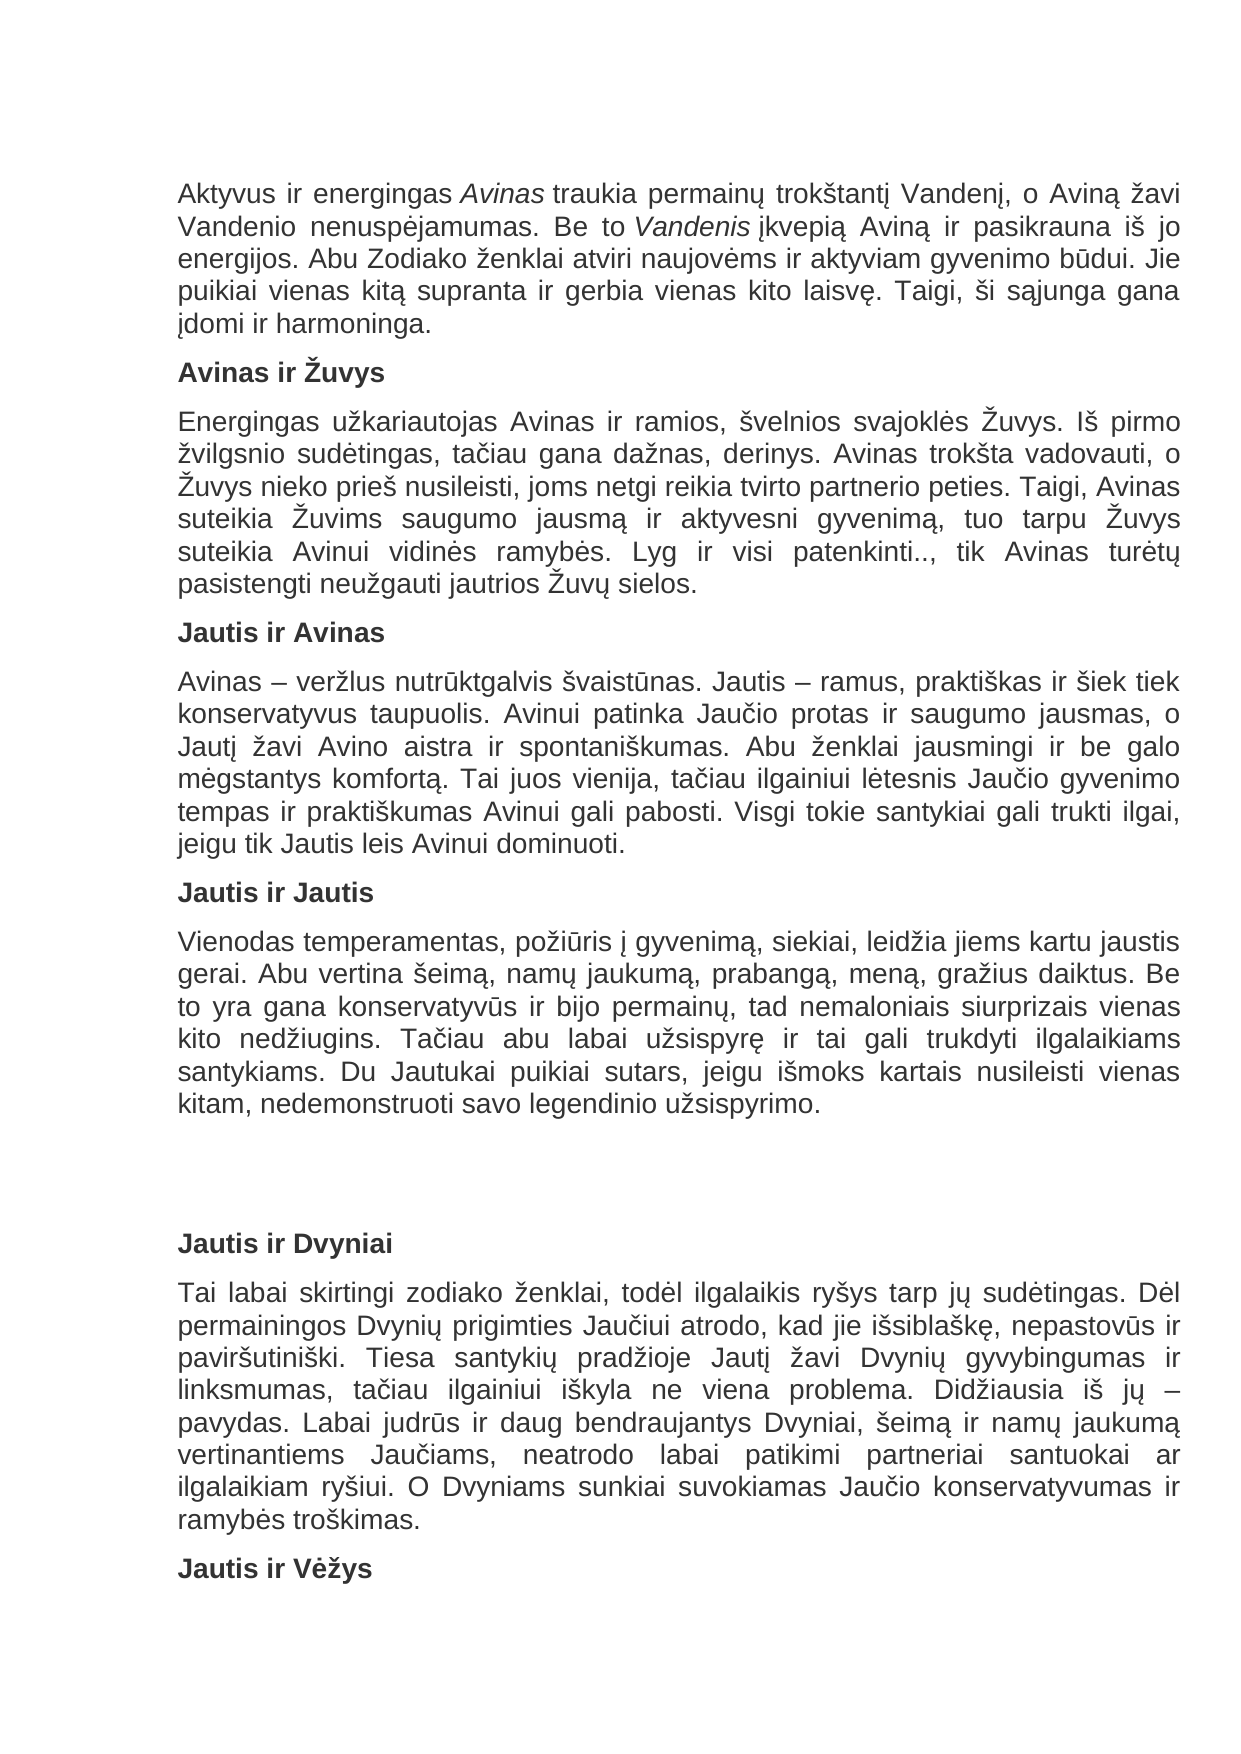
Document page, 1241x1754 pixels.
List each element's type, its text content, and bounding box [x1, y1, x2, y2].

text Jautis ir Dvyniai [177, 1227, 1181, 1259]
text Tai labai skirtingi zodiako ženklai, todėl ilgalaikis ryšys tarp jų sudėtingas. Dėl permainingos Dvynių prigimties Jaučiui atrodo, kad jie išsiblaškę, nepastovūs ir paviršutiniški. Tiesa santykių pradžioje Jautį žavi Dvynių gyvybingumas ir linksmumas, tačiau ilgainiui iškyla ne viena problema. Didžiausia iš jų – pavydas. Labai judrūs ir daug bendraujantys Dvyniai, šeimą ir namų jaukumą vertinantiems Jaučiams, neatrodo labai patikimi partneriai santuokai ar ilgalaikiam ryšiui. O Dvyniams sunkiai suvokiamas Jaučio konservatyvumas ir ramybės troškimas. [177, 1276, 1181, 1535]
text Jautis ir Avinas [177, 616, 1181, 648]
text Avinas – veržlus nutrūktgalvis švaistūnas. Jautis – ramus, praktiškas ir šiek tiek konservatyvus taupuolis. Avinui patinka Jaučio protas ir saugumo jausmas, o Jautį žavi Avino aistra ir spontaniškumas. Abu ženklai jausmingi ir be galo mėgstantys komfortą. Tai juos vienija, tačiau ilgainiui lėtesnis Jaučio gyvenimo tempas ir praktiškumas Avinui gali pabosti. Visgi tokie santykiai gali trukti ilgai, jeigu tik Jautis leis Avinui dominuoti. [177, 665, 1181, 859]
text Jautis ir Jautis [177, 876, 1181, 908]
text Aktyvus ir energingas Avinas traukia permainų trokštantį Vandenį, o Aviną žavi Vandenio nenuspėjamumas. Be to Vandenis įkvepią Aviną ir pasikrauna iš jo energijos. Abu Zodiako ženklai atviri naujovėms ir aktyviam gyvenimo būdui. Jie puikiai vienas kitą supranta ir gerbia vienas kito laisvę. Taigi, ši sąjunga gana įdomi ir harmoninga. [177, 177, 1181, 339]
text Jautis ir Vėžys [177, 1552, 1181, 1584]
text Avinas ir Žuvys [177, 356, 1181, 388]
text Energingas užkariautojas Avinas ir ramios, švelnios svajoklės Žuvys. Iš pirmo žvilgsnio sudėtingas, tačiau gana dažnas, derinys. Avinas trokšta vadovauti, o Žuvys nieko prieš nusileisti, joms netgi reikia tvirto partnerio peties. Taigi, Avinas suteikia Žuvims saugumo jausmą ir aktyvesni gyvenimą, tuo tarpu Žuvys suteikia Avinui vidinės ramybės. Lyg ir visi patenkinti.., tik Avinas turėtų pasistengti neužgauti jautrios Žuvų sielos. [177, 405, 1181, 599]
text Vienodas temperamentas, požiūris į gyvenimą, siekiai, leidžia jiems kartu jaustis gerai. Abu vertina šeimą, namų jaukumą, prabangą, meną, gražius daiktus. Be to yra gana konservatyvūs ir bijo permainų, tad nemaloniais siurprizais vienas kito nedžiugins. Tačiau abu labai užsispyrę ir tai gali trukdyti ilgalaikiams santykiams. Du Jautukai puikiai sutars, jeigu išmoks kartais nusileisti vienas kitam, nedemonstruoti savo legendinio užsispyrimo. [177, 925, 1181, 1119]
